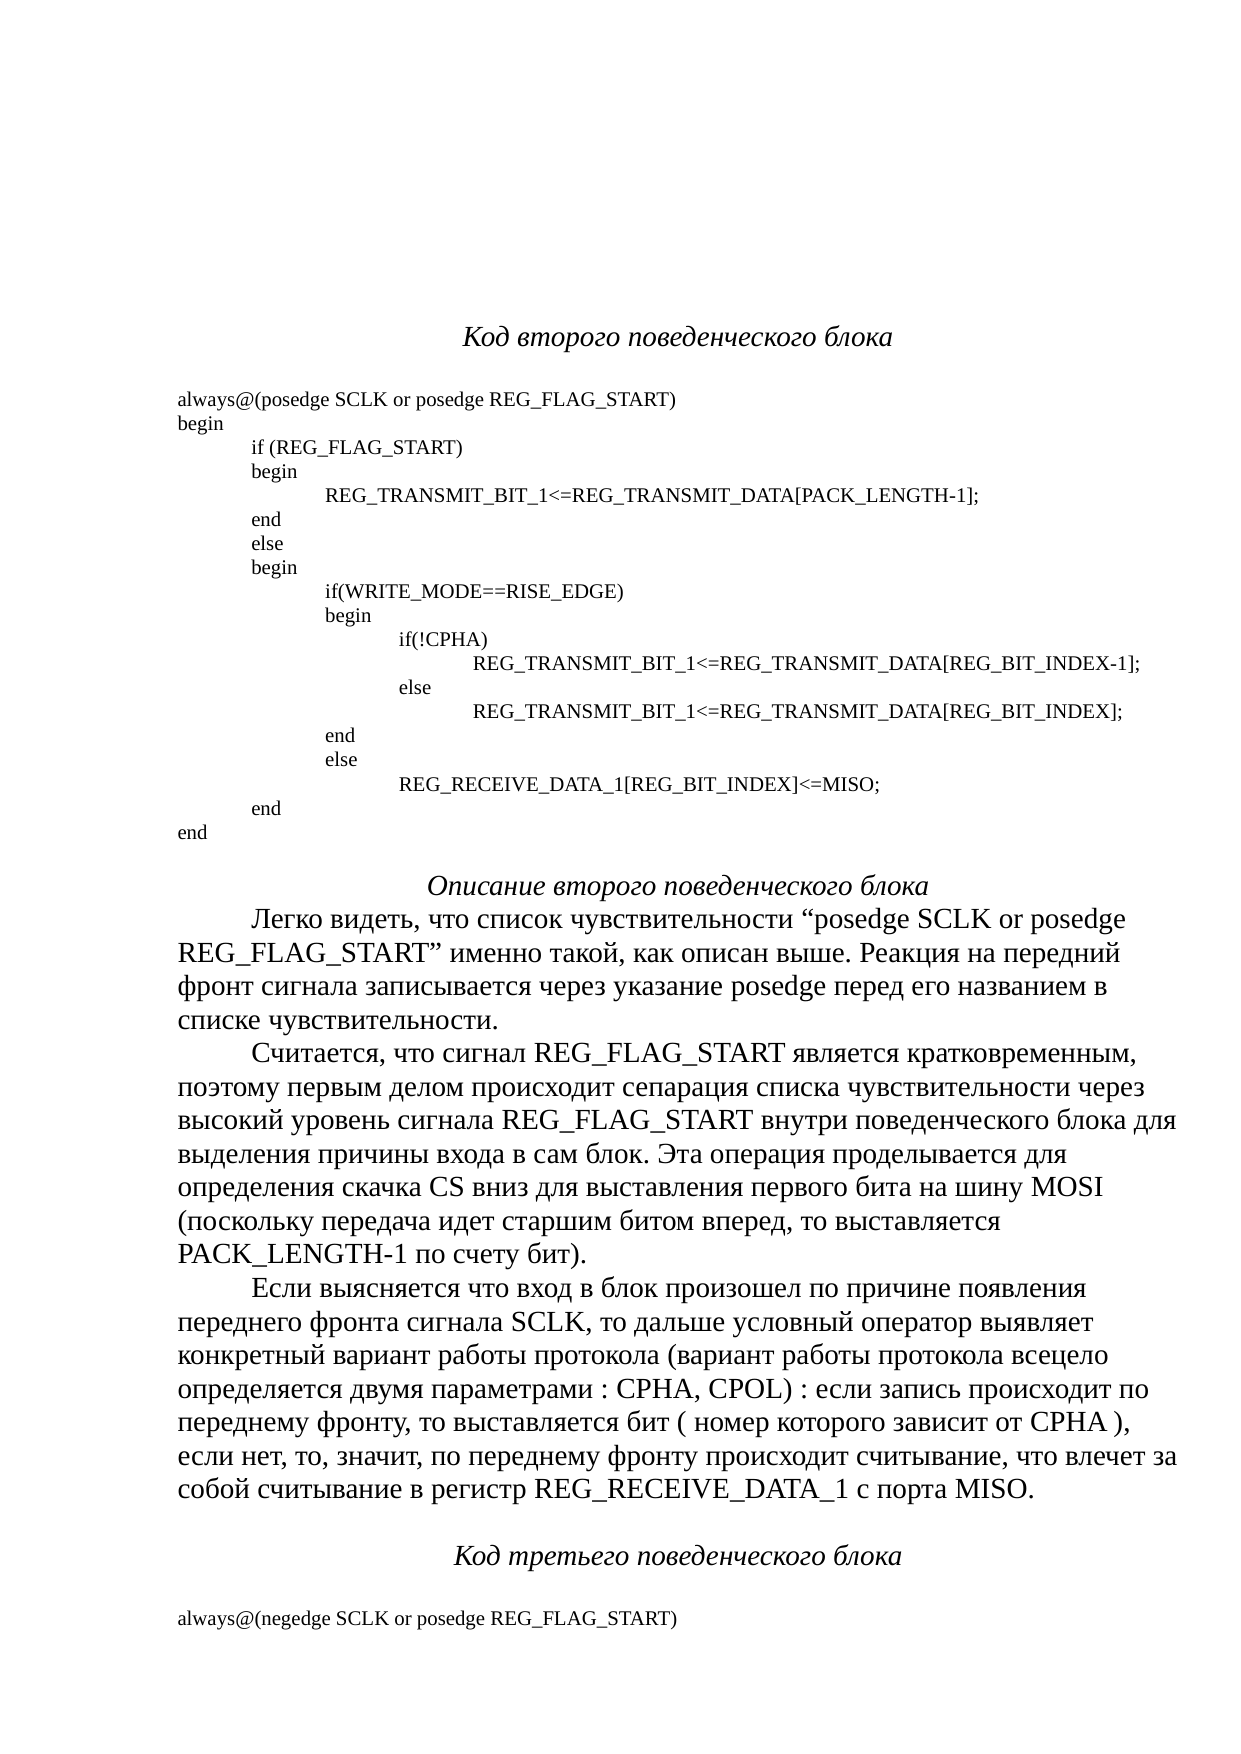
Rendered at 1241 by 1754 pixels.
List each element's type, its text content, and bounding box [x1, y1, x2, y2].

text REG_TRANSMIT_BIT_1<=REG_TRANSMIT_DATA[REG_BIT_INDEX]; [177, 699, 1181, 723]
text end [177, 723, 1181, 747]
text REG_RECEIVE_DATA_1[REG_BIT_INDEX]<=MISO; [177, 771, 1181, 796]
text end [177, 796, 1181, 819]
text else [177, 675, 1181, 699]
text REG_TRANSMIT_BIT_1<=REG_TRANSMIT_DATA[PACK_LENGTH-1]; [177, 483, 1181, 507]
text if(WRITE_MODE==RISE_EDGE) [177, 579, 1181, 603]
text Считается, что сигнал REG_FLAG_START является кратковременным, поэтому первым делом происходит сепарация списка чувствительности через высокий уровень сигнала REG_FLAG_START внутри поведенческого блока для выделения причины входа в сам блок. Эта операция проделывается для определения скачка CS вниз для выставления первого бита на шину MOSI (поскольку передача идет старшим битом вперед, то выставляется PACK_LENGTH-1 по счету бит). [177, 1035, 1181, 1270]
text always@(negedge SCLK or posedge REG_FLAG_START) [177, 1606, 1181, 1630]
text begin [177, 411, 1181, 434]
text begin [177, 459, 1181, 483]
text else [177, 747, 1181, 771]
text if (REG_FLAG_START) [177, 434, 1181, 459]
text Если выясняется что вход в блок произошел по причине появления переднего фронта сигнала SCLK, то дальше условный оператор выявляет конкретный вариант работы протокола (вариант работы протокола всецело определяется двумя параметрами : CPHA, CPOL) : если запись происходит по переднему фронту, то выставляется бит ( номер которого зависит от CPHA ), если нет, то, значит, по переднему фронту происходит считывание, что влечет за собой считывание в регистр REG_RECEIVE_DATA_1 с порта MISO. [177, 1270, 1181, 1505]
text Код второго поведенческого блока [177, 319, 1181, 353]
text Описание второго поведенческого блока [177, 868, 1181, 901]
text begin [177, 603, 1181, 627]
text Код третьего поведенческого блока [177, 1538, 1181, 1572]
text Легко видеть, что список чувствительности “posedge SCLK or posedge REG_FLAG_START” именно такой, как описан выше. Реакция на передний фронт сигнала записывается через указание posedge перед его названием в списке чувствительности. [177, 901, 1181, 1035]
text if(!CPHA) [177, 627, 1181, 651]
text always@(posedge SCLK or posedge REG_FLAG_START) [177, 386, 1181, 411]
text end [177, 507, 1181, 531]
text else [177, 531, 1181, 555]
text begin [177, 555, 1181, 579]
text end [177, 819, 1181, 844]
text REG_TRANSMIT_BIT_1<=REG_TRANSMIT_DATA[REG_BIT_INDEX-1]; [177, 651, 1181, 675]
